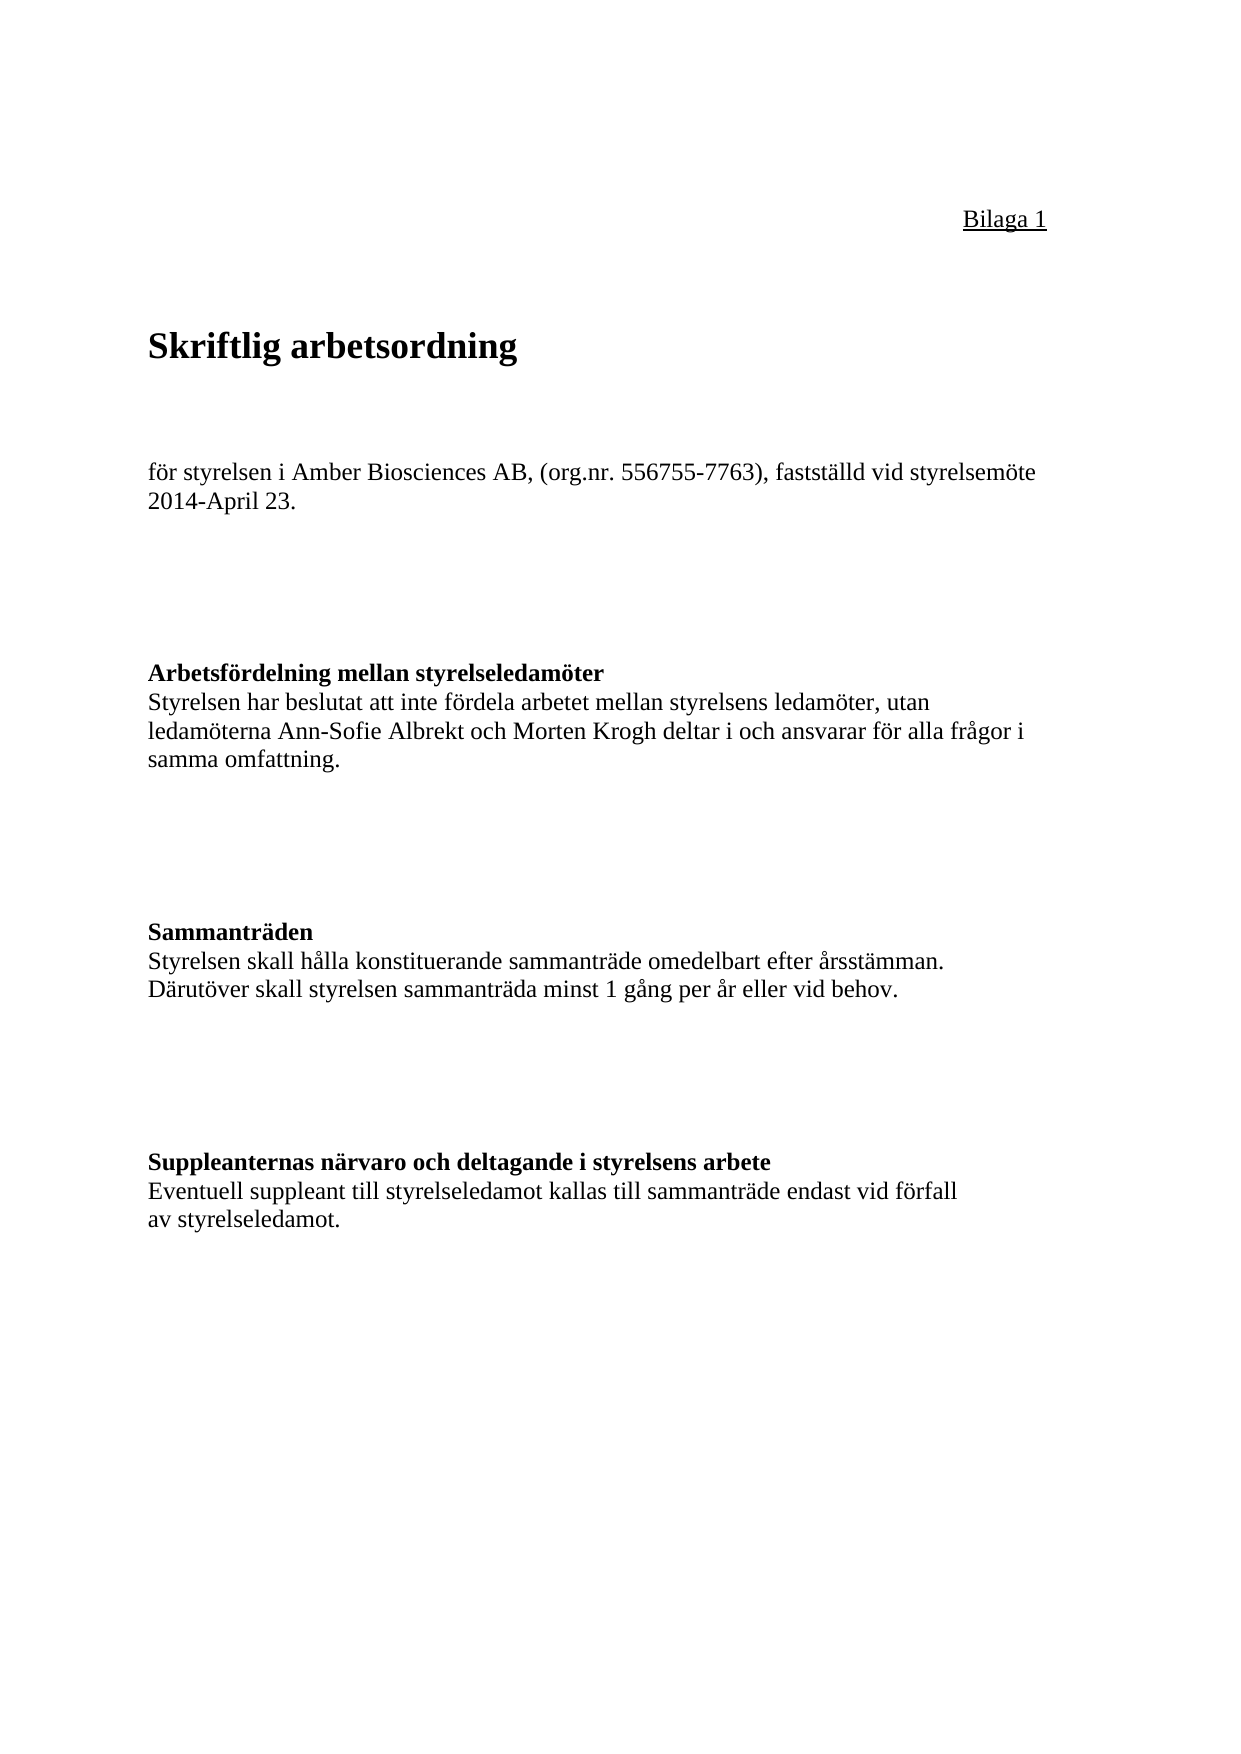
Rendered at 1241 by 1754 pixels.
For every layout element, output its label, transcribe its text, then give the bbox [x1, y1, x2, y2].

subtitle Arbetsfördelning mellan styrelseledamöter [148, 658, 1092, 687]
text av styrelseledamot. [148, 1204, 1092, 1233]
subtitle Skriftlig arbetsordning [148, 323, 1092, 366]
text ledamöterna Ann-Sofie Albrekt och Morten Krogh deltar i och ansvarar för alla frågor i samma omfattning. [148, 716, 1092, 773]
subtitle Suppleanternas närvaro och deltagande i styrelsens arbete [148, 1147, 1092, 1176]
text 2014-April 23. [148, 486, 1092, 515]
text för styrelsen i Amber Biosciences AB, (org.nr. 556755-7763), fastställd vid styrelsemöte [148, 457, 1092, 486]
text Bilaga 1 [148, 204, 1092, 233]
text Eventuell suppleant till styrelseledamot kallas till sammanträde endast vid förfall [148, 1176, 1092, 1204]
text Därutöver skall styrelsen sammanträda minst 1 gång per år eller vid behov. [148, 974, 1092, 1003]
text Styrelsen har beslutat att inte fördela arbetet mellan styrelsens ledamöter, utan [148, 687, 1092, 716]
text Styrelsen skall hålla konstituerande sammanträde omedelbart efter årsstämman. [148, 946, 1092, 974]
subtitle Sammanträden [148, 917, 1092, 946]
